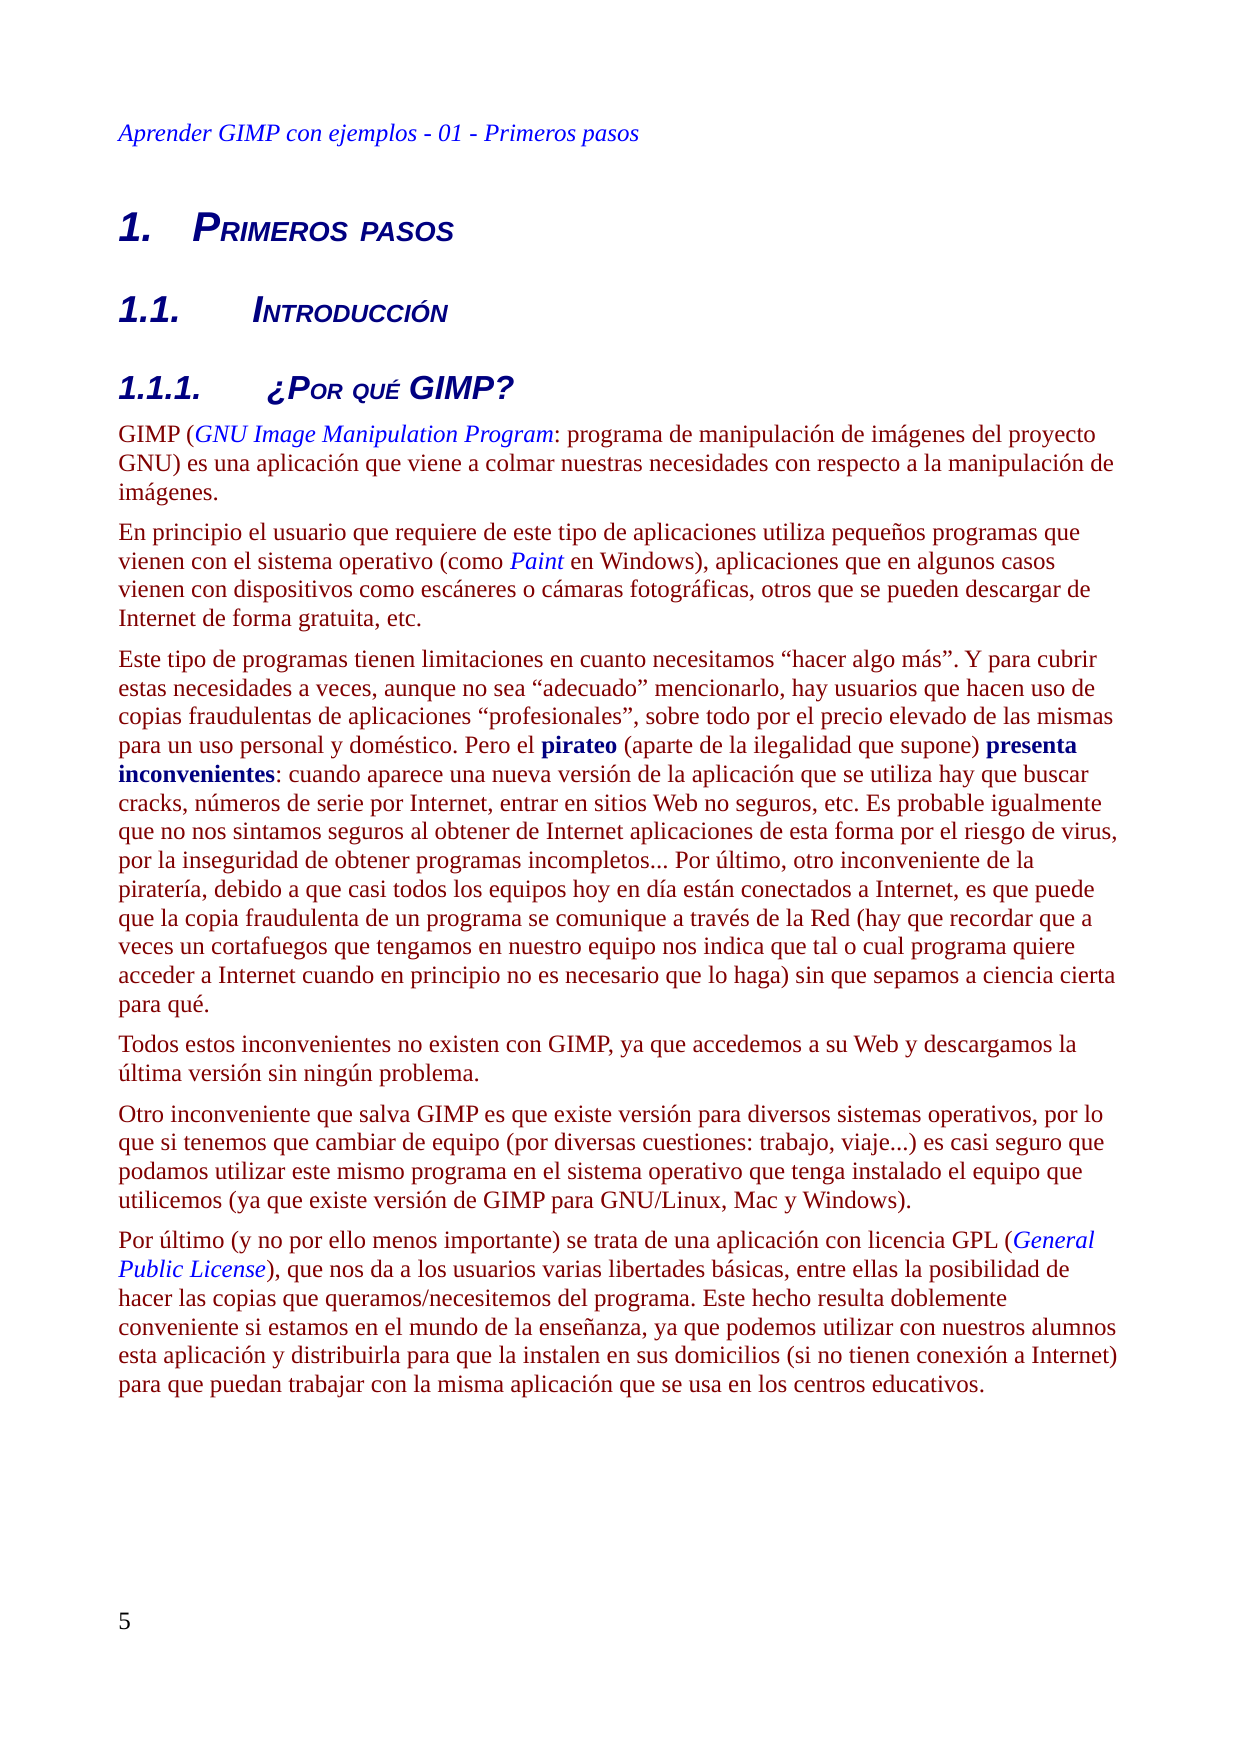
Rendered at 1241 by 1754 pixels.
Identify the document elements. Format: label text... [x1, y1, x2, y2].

subtitle Introducción [118, 287, 1122, 331]
subtitle Primeros pasos [118, 202, 1122, 250]
text En principio el usuario que requiere de este tipo de aplicaciones utiliza pequeños programas que vienen con el sistema operativo (como Paint en Windows), aplicaciones que en algunos casos vienen con dispositivos como escáneres o cámaras fotográficas, otros que se pueden descargar de Internet de forma gratuita, etc. [118, 517, 1122, 632]
subtitle ¿Por qué GIMP? [118, 368, 1122, 407]
text Todos estos inconvenientes no existen con GIMP, ya que accedemos a su Web y descargamos la última versión sin ningún problema. [118, 1029, 1122, 1087]
text Otro inconveniente que salva GIMP es que existe versión para diversos sistemas operativos, por lo que si tenemos que cambiar de equipo (por diversas cuestiones: trabajo, viaje...) es casi seguro que podamos utilizar este mismo programa en el sistema operativo que tenga instalado el equipo que utilicemos (ya que existe versión de GIMP para GNU/Linux, Mac y Windows). [118, 1099, 1122, 1214]
text Por último (y no por ello menos importante) se trata de una aplicación con licencia GPL (General Public License), que nos da a los usuarios varias libertades básicas, entre ellas la posibilidad de hacer las copias que queramos/necesitemos del programa. Este hecho resulta doblemente conveniente si estamos en el mundo de la enseñanza, ya que podemos utilizar con nuestros alumnos esta aplicación y distribuirla para que la instalen en sus domicilios (si no tienen conexión a Internet) para que puedan trabajar con la misma aplicación que se usa en los centros educativos. [118, 1225, 1122, 1398]
text GIMP (GNU Image Manipulation Program: programa de manipulación de imágenes del proyecto GNU) es una aplicación que viene a colmar nuestras necesidades con respecto a la manipulación de imágenes. [118, 419, 1122, 505]
text Este tipo de programas tienen limitaciones en cuanto necesitamos “hacer algo más”. Y para cubrir estas necesidades a veces, aunque no sea “adecuado” mencionarlo, hay usuarios que hacen uso de copias fraudulentas de aplicaciones “profesionales”, sobre todo por el precio elevado de las mismas para un uso personal y doméstico. Pero el pirateo (aparte de la ilegalidad que supone) presenta inconvenientes: cuando aparece una nueva versión de la aplicación que se utiliza hay que buscar cracks, números de serie por Internet, entrar en sitios Web no seguros, etc. Es probable igualmente que no nos sintamos seguros al obtener de Internet aplicaciones de esta forma por el riesgo de virus, por la inseguridad de obtener programas incompletos... Por último, otro inconveniente de la piratería, debido a que casi todos los equipos hoy en día están conectados a Internet, es que puede que la copia fraudulenta de un programa se comunique a través de la Red (hay que recordar que a veces un cortafuegos que tengamos en nuestro equipo nos indica que tal o cual programa quiere acceder a Internet cuando en principio no es necesario que lo haga) sin que sepamos a ciencia cierta para qué. [118, 644, 1122, 1018]
